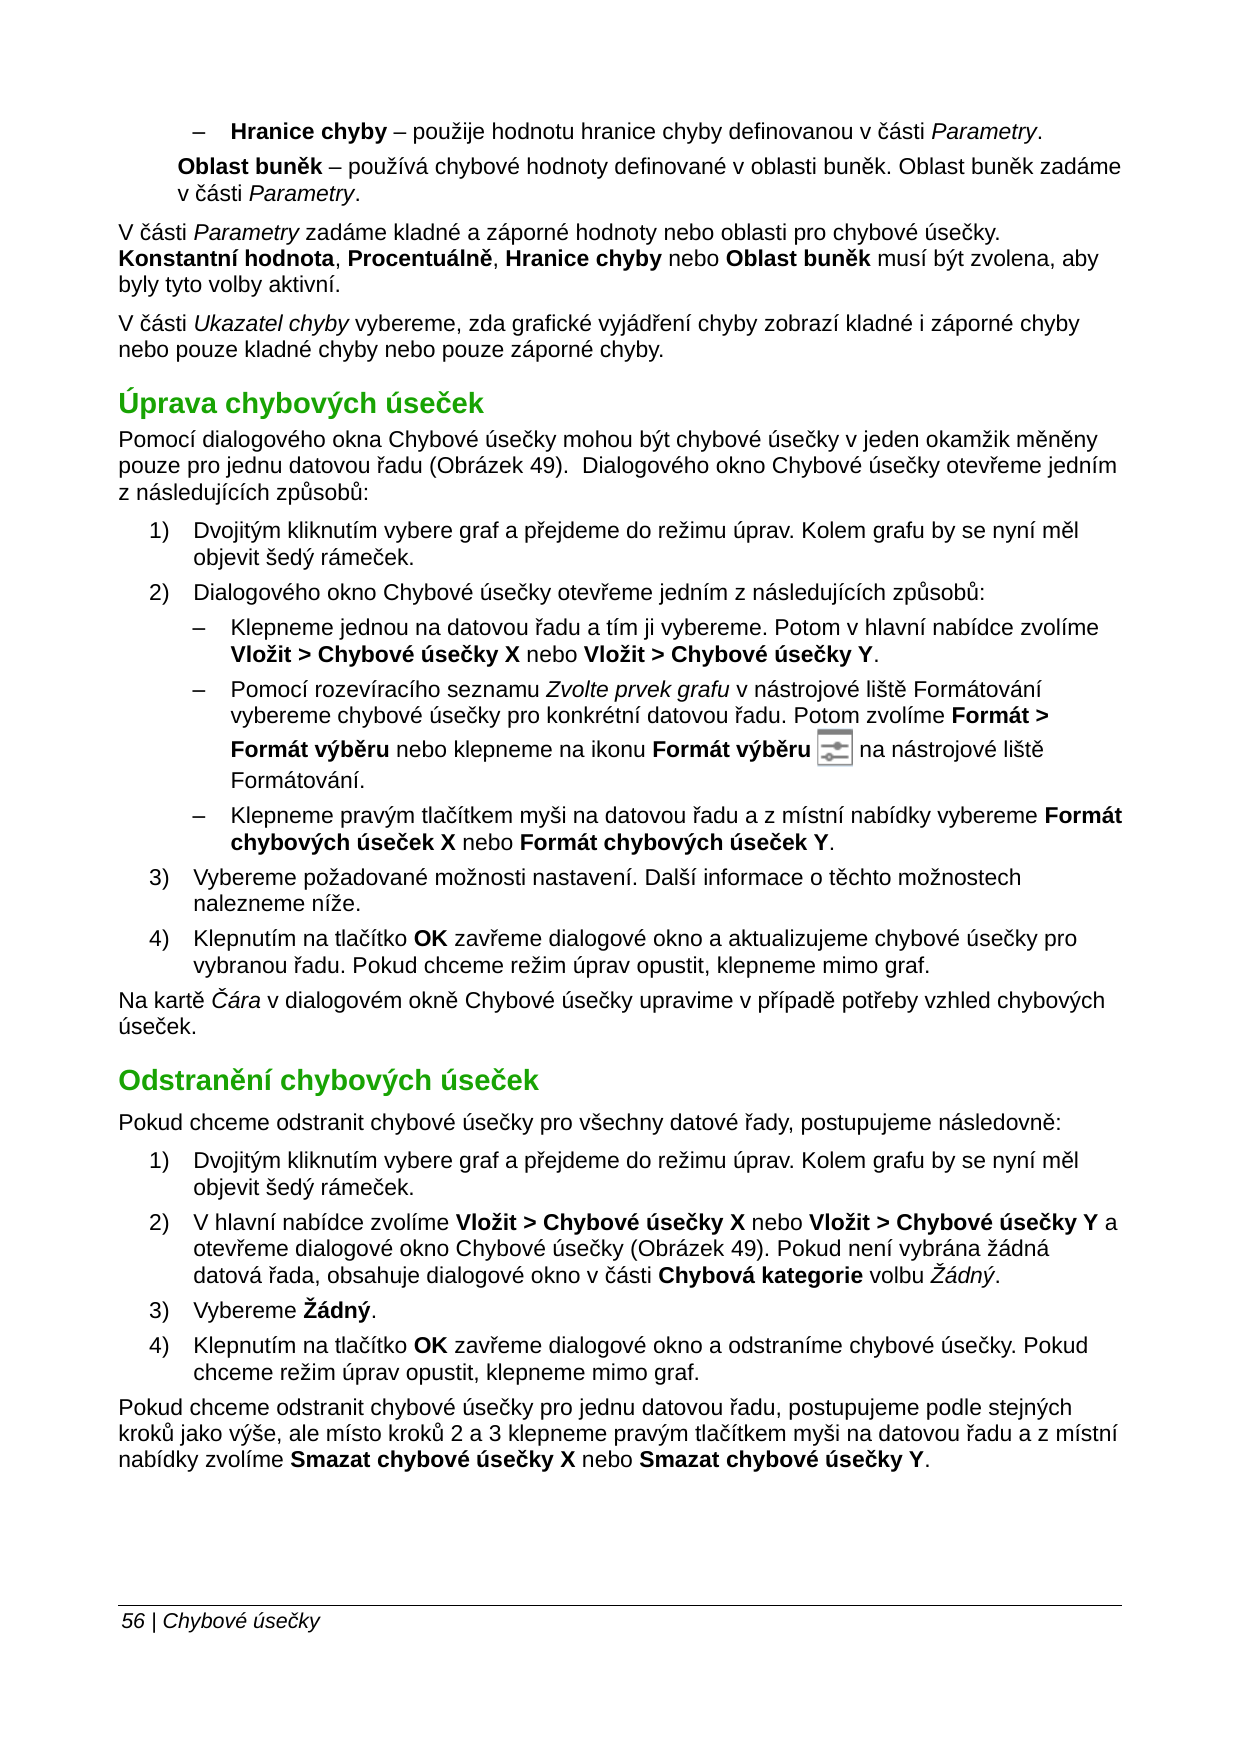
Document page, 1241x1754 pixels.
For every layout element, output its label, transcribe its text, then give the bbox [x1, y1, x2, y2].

subtitle Odstranění chybových úseček [118, 1063, 1122, 1097]
list Klepnutím na tlačítko OK zavřeme dialogové okno a aktualizujeme chybové úsečky pro vybranou řadu. Pokud chceme režim úprav opustit, klepneme mimo graf. [169, 925, 1122, 978]
list Dvojitým kliknutím vybere graf a přejdeme do režimu úprav. Kolem grafu by se nyní měl objevit šedý rámeček. [169, 517, 1122, 570]
text Oblast buněk – používá chybové hodnoty definované v oblasti buněk. Oblast buněk zadáme v části Parametry. [177, 153, 1122, 206]
list Pomocí rozevíracího seznamu Zvolte prvek grafu v nástrojové liště Formátování vybereme chybové úsečky pro konkrétní datovou řadu. Potom zvolíme Formát > Formát výběru nebo klepneme na ikonu Formát výběru na nástrojové liště Formátování. [192, 676, 1122, 793]
list Klepneme jednou na datovou řadu a tím ji vybereme. Potom v hlavní nabídce zvolíme Vložit > Chybové úsečky X nebo Vložit > Chybové úsečky Y. [192, 614, 1122, 667]
list V hlavní nabídce zvolíme Vložit > Chybové úsečky X nebo Vložit > Chybové úsečky Y a otevřeme dialogové okno Chybové úsečky (Obrázek 49). Pokud není vybrána žádná datová řada, obsahuje dialogové okno v části Chybová kategorie volbu Žádný. [169, 1209, 1122, 1288]
list Dialogového okno Chybové úsečky otevřeme jedním z následujících způsobů: [169, 579, 1122, 605]
list Klepnutím na tlačítko OK zavřeme dialogové okno a odstraníme chybové úsečky. Pokud chceme režim úprav opustit, klepneme mimo graf. [169, 1332, 1122, 1385]
list Hranice chyby – použije hodnotu hranice chyby definovanou v části Parametry. [192, 118, 1122, 144]
text Pomocí dialogového okna Chybové úsečky mohou být chybové úsečky v jeden okamžik měněny pouze pro jednu datovou řadu (Obrázek 49). Dialogového okno Chybové úsečky otevřeme jedním z následujících způsobů: [118, 426, 1122, 505]
list Pokud chceme odstranit chybové úsečky pro všechny datové řady, postupujeme následovně: [118, 1108, 1122, 1135]
text V části Ukazatel chyby vybereme, zda grafické vyjádření chyby zobrazí kladné i záporné chyby nebo pouze kladné chyby nebo pouze záporné chyby. [118, 310, 1122, 363]
list Dvojitým kliknutím vybere graf a přejdeme do režimu úprav. Kolem grafu by se nyní měl objevit šedý rámeček. [169, 1147, 1122, 1200]
text Pokud chceme odstranit chybové úsečky pro jednu datovou řadu, postupujeme podle stejných kroků jako výše, ale místo kroků 2 a 3 klepneme pravým tlačítkem myši na datovou řadu a z místní nabídky zvolíme Smazat chybové úsečky X nebo Smazat chybové úsečky Y. [118, 1394, 1122, 1473]
picture [817, 728, 853, 767]
subtitle Úprava chybových úseček [118, 386, 1122, 420]
list Vybereme požadované možnosti nastavení. Další informace o těchto možnostech nalezneme níže. [169, 864, 1122, 916]
list Vybereme Žádný. [169, 1297, 1122, 1323]
list Klepneme pravým tlačítkem myši na datovou řadu a z místní nabídky vybereme Formát chybových úseček X nebo Formát chybových úseček Y. [192, 802, 1122, 855]
text Na kartě Čára v dialogovém okně Chybové úsečky upravime v případě potřeby vzhled chybových úseček. [118, 987, 1122, 1039]
text V části Parametry zadáme kladné a záporné hodnoty nebo oblasti pro chybové úsečky. Konstantní hodnota, Procentuálně, Hranice chyby nebo Oblast buněk musí být zvolena, aby byly tyto volby aktivní. [118, 218, 1122, 298]
